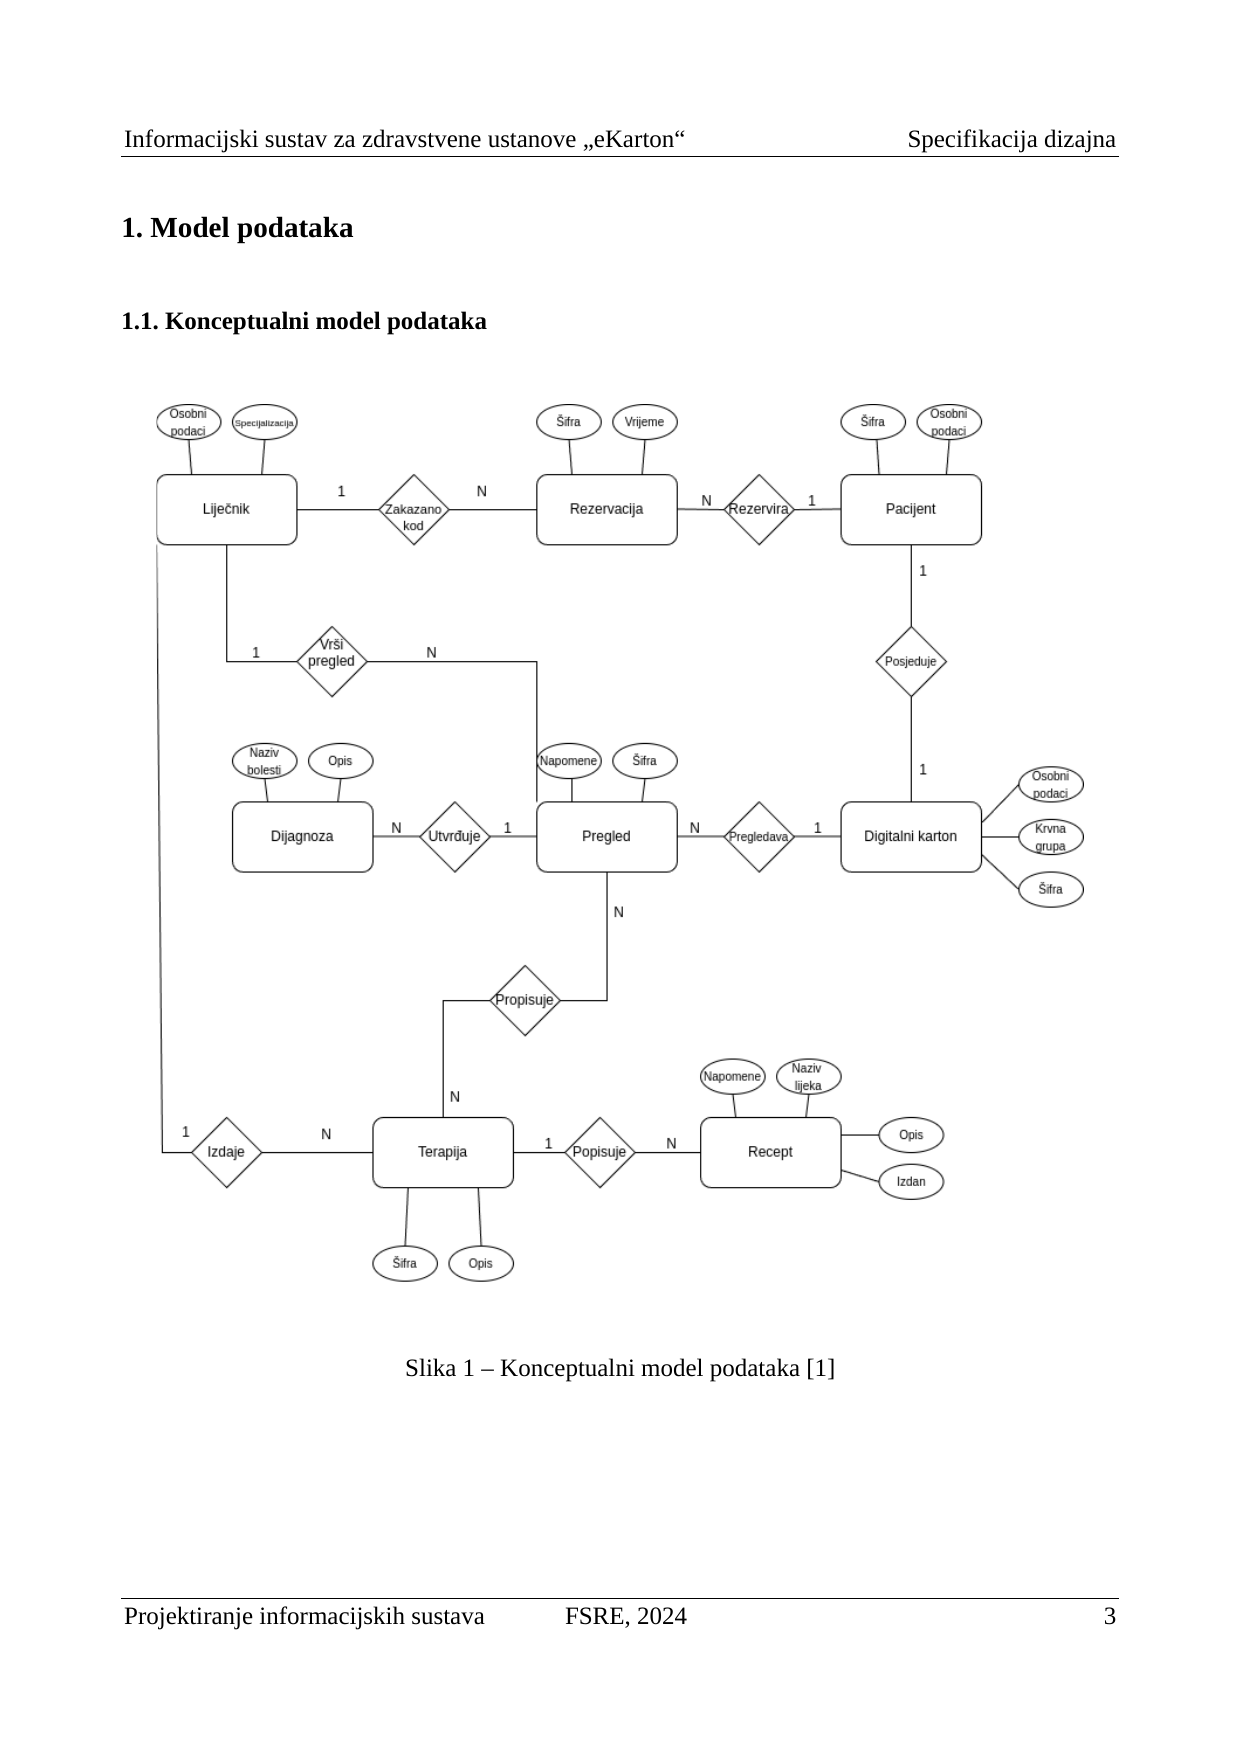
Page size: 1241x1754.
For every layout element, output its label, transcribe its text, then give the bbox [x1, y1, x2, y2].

subtitle 1.1. Konceptualni model podataka [121, 306, 1119, 363]
text Slika 1 – Konceptualni model podataka [1] [121, 404, 1119, 1382]
subtitle 1. Model podataka [121, 210, 1119, 244]
picture [156, 404, 1084, 1283]
